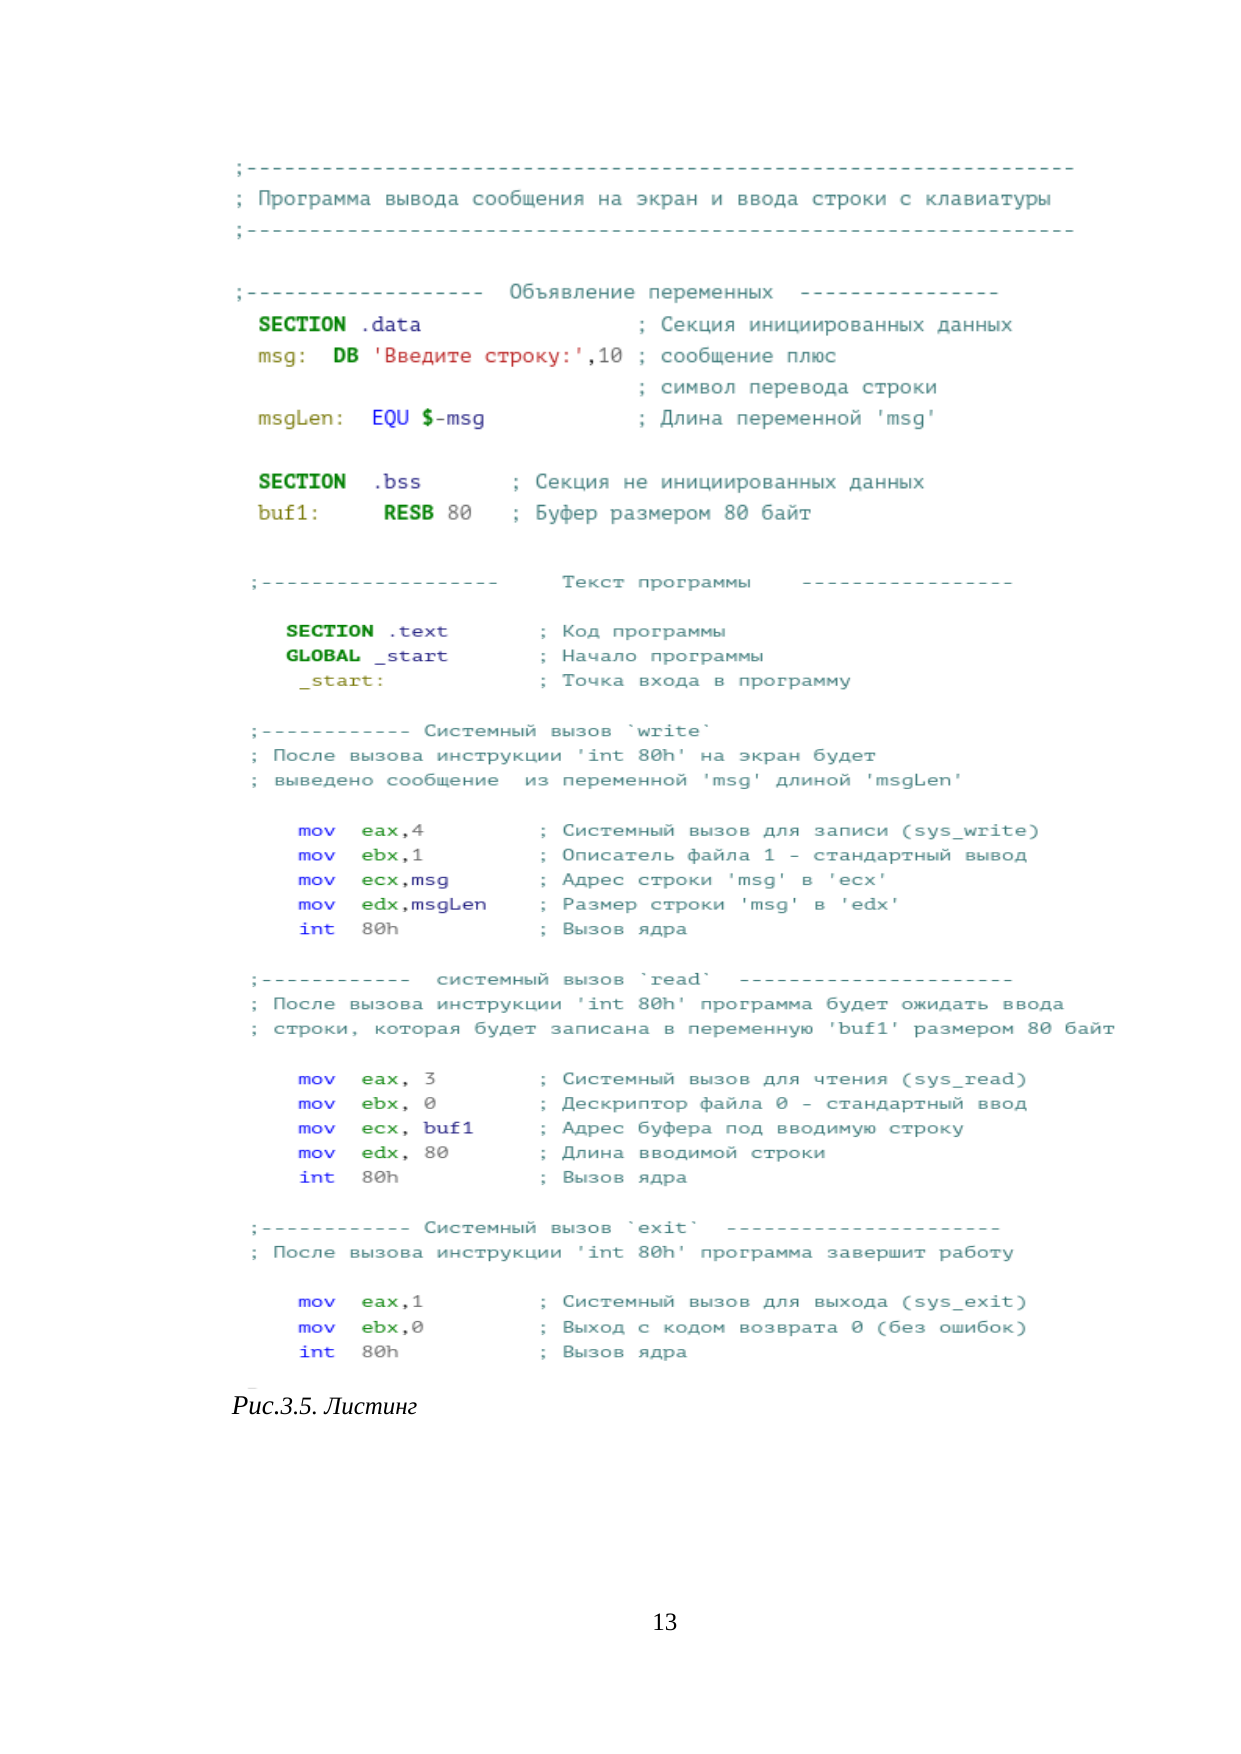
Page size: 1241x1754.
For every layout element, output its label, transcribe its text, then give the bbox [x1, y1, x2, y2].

text Рис.3.5. Листинг [232, 1389, 1127, 1420]
picture [216, 141, 1127, 1389]
